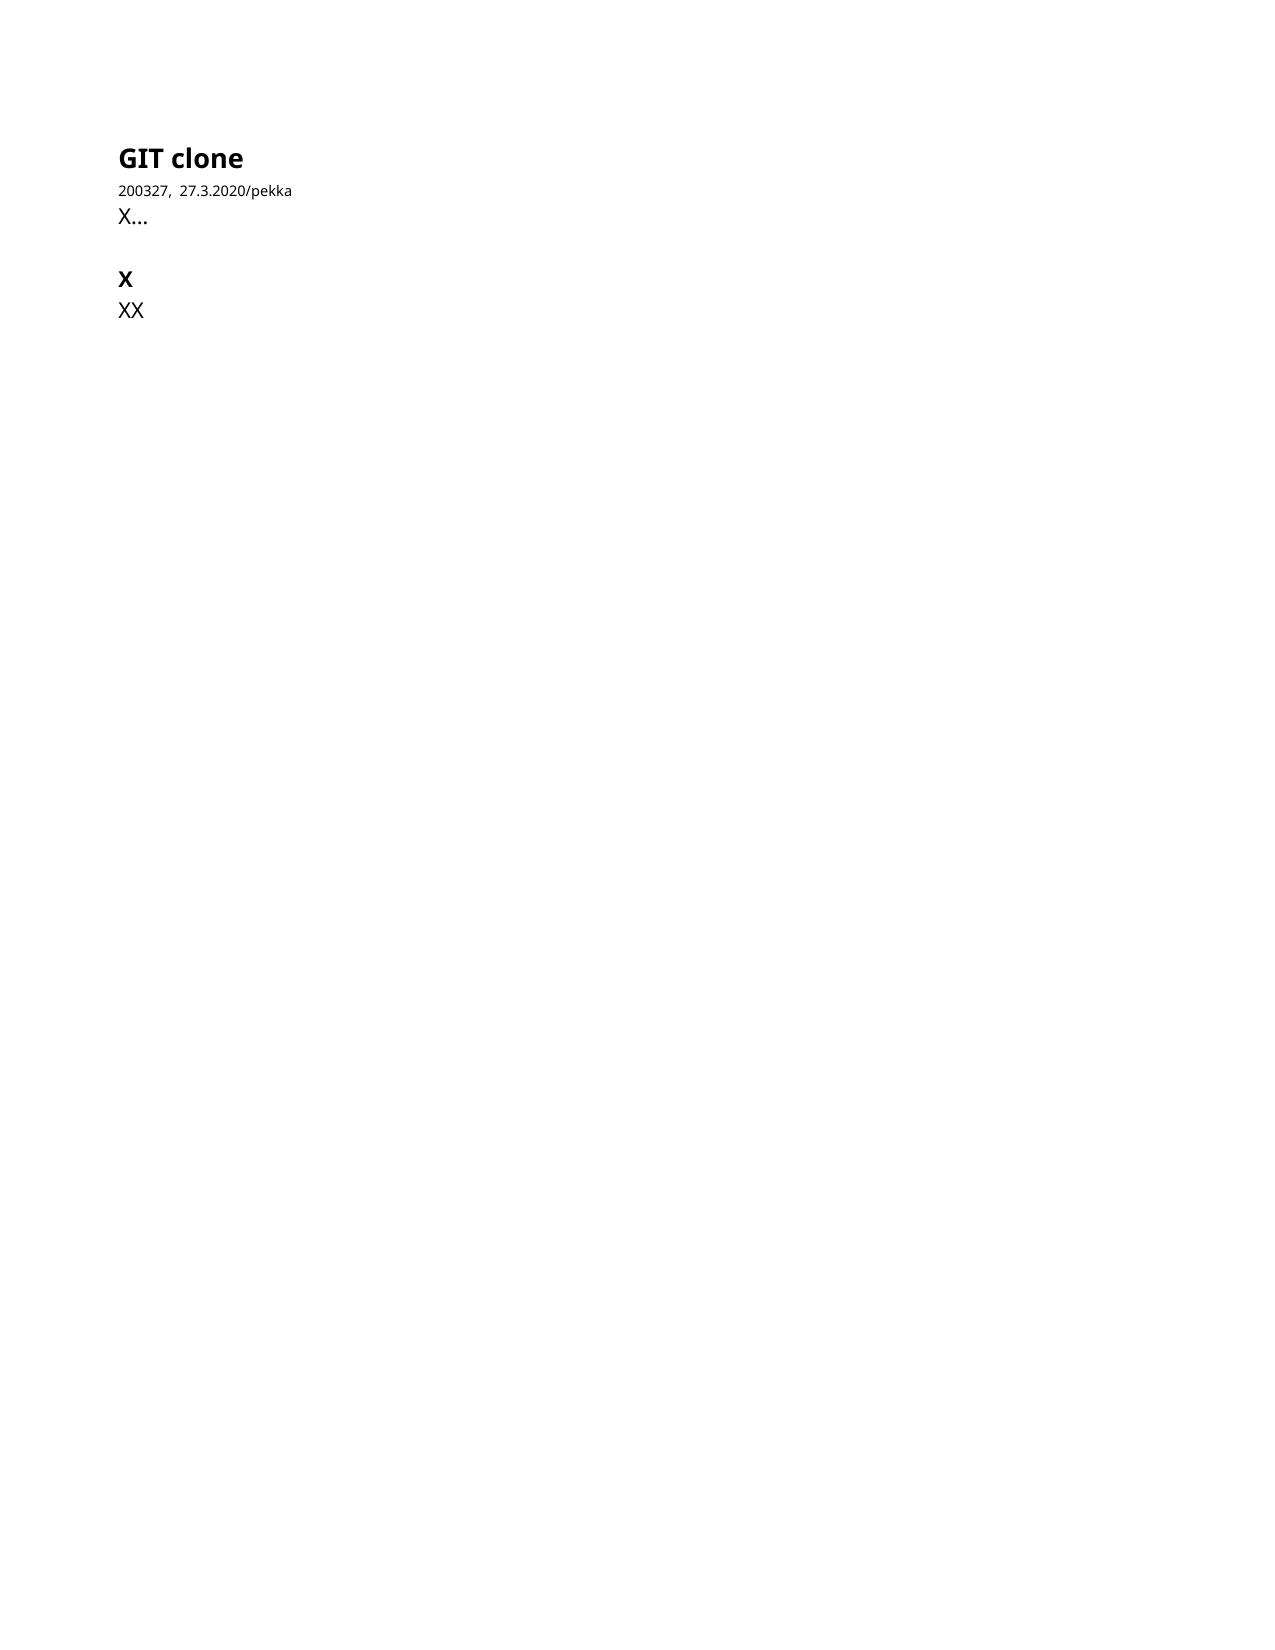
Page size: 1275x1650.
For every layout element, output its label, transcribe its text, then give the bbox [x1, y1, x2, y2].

text 200327, 27.3.2020/pekka [118, 181, 1157, 200]
text X… [118, 201, 1157, 231]
text XX [118, 295, 1157, 325]
text X [118, 264, 1157, 294]
subtitle GIT clone [118, 139, 1157, 176]
